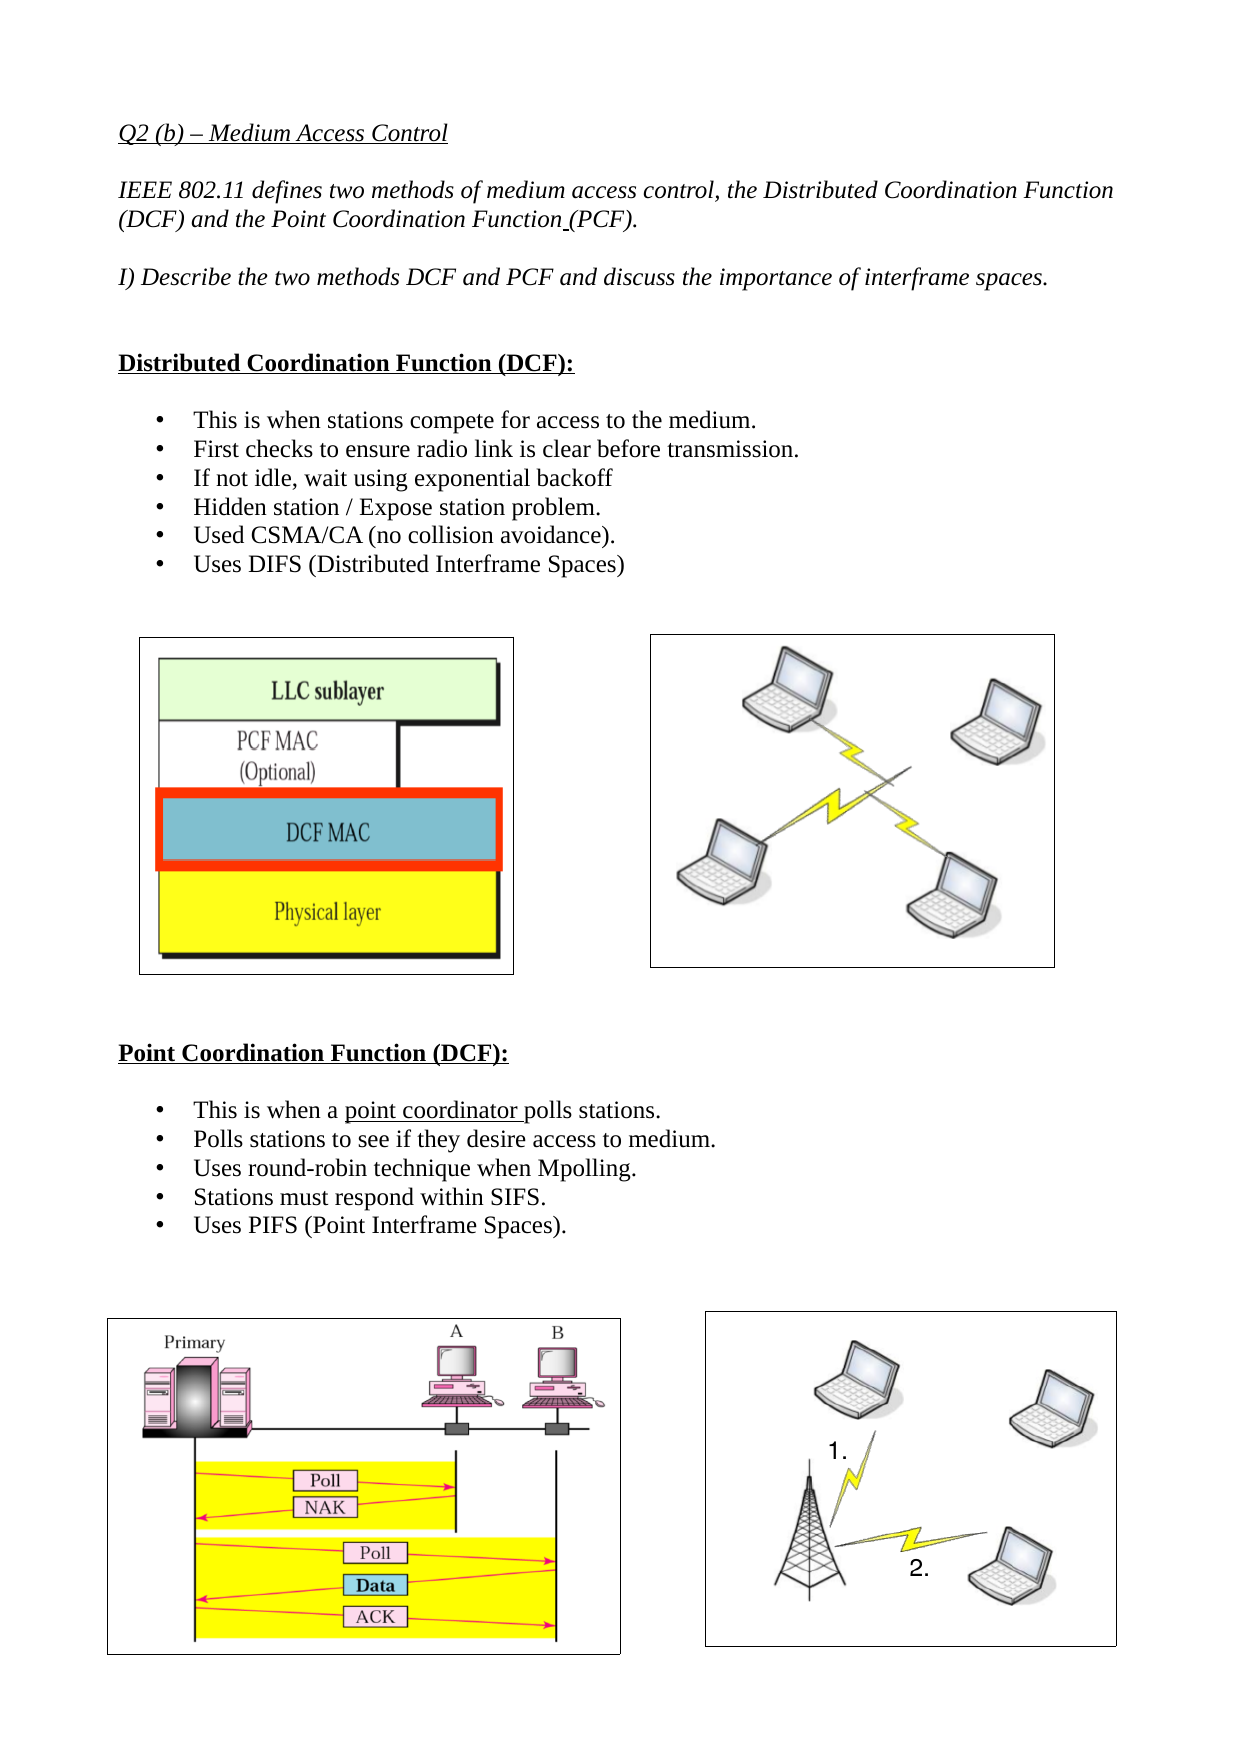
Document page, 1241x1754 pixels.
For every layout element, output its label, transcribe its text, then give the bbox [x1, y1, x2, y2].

list Uses DIFS (Distributed Interframe Spaces) [156, 549, 1122, 578]
list Used CSMA/CA (no collision avoidance). [156, 521, 1122, 549]
list Uses PIFS (Point Interframe Spaces). [156, 1211, 1122, 1239]
list This is when stations compete for access to the medium. [156, 406, 1122, 434]
list Uses round-robin technique when Mpolling. [156, 1153, 1122, 1182]
text Q2 (b) – Medium Access Control [118, 118, 1122, 147]
picture [708, 1314, 1113, 1644]
list This is when a point coordinator polls stations. [156, 1096, 1122, 1124]
list If not idle, wait using exponential backoff [156, 463, 1122, 492]
text IEEE 802.11 defines two methods of medium access control, the Distributed Coordination Function (DCF) and the Point Coordination Function (PCF). [118, 176, 1122, 233]
picture [109, 1321, 617, 1651]
list Polls stations to see if they desire access to medium. [156, 1124, 1122, 1153]
picture [653, 637, 1052, 965]
list Hidden station / Expose station problem. [156, 492, 1122, 521]
text Distributed Coordination Function (DCF): [118, 348, 1122, 377]
text Point Coordination Function (DCF): [118, 1038, 1122, 1067]
list Stations must respond within SIFS. [156, 1182, 1122, 1211]
picture [142, 639, 510, 972]
text I) Describe the two methods DCF and PCF and discuss the importance of interframe spaces. [118, 262, 1122, 291]
list First checks to ensure radio link is clear before transmission. [156, 434, 1122, 463]
